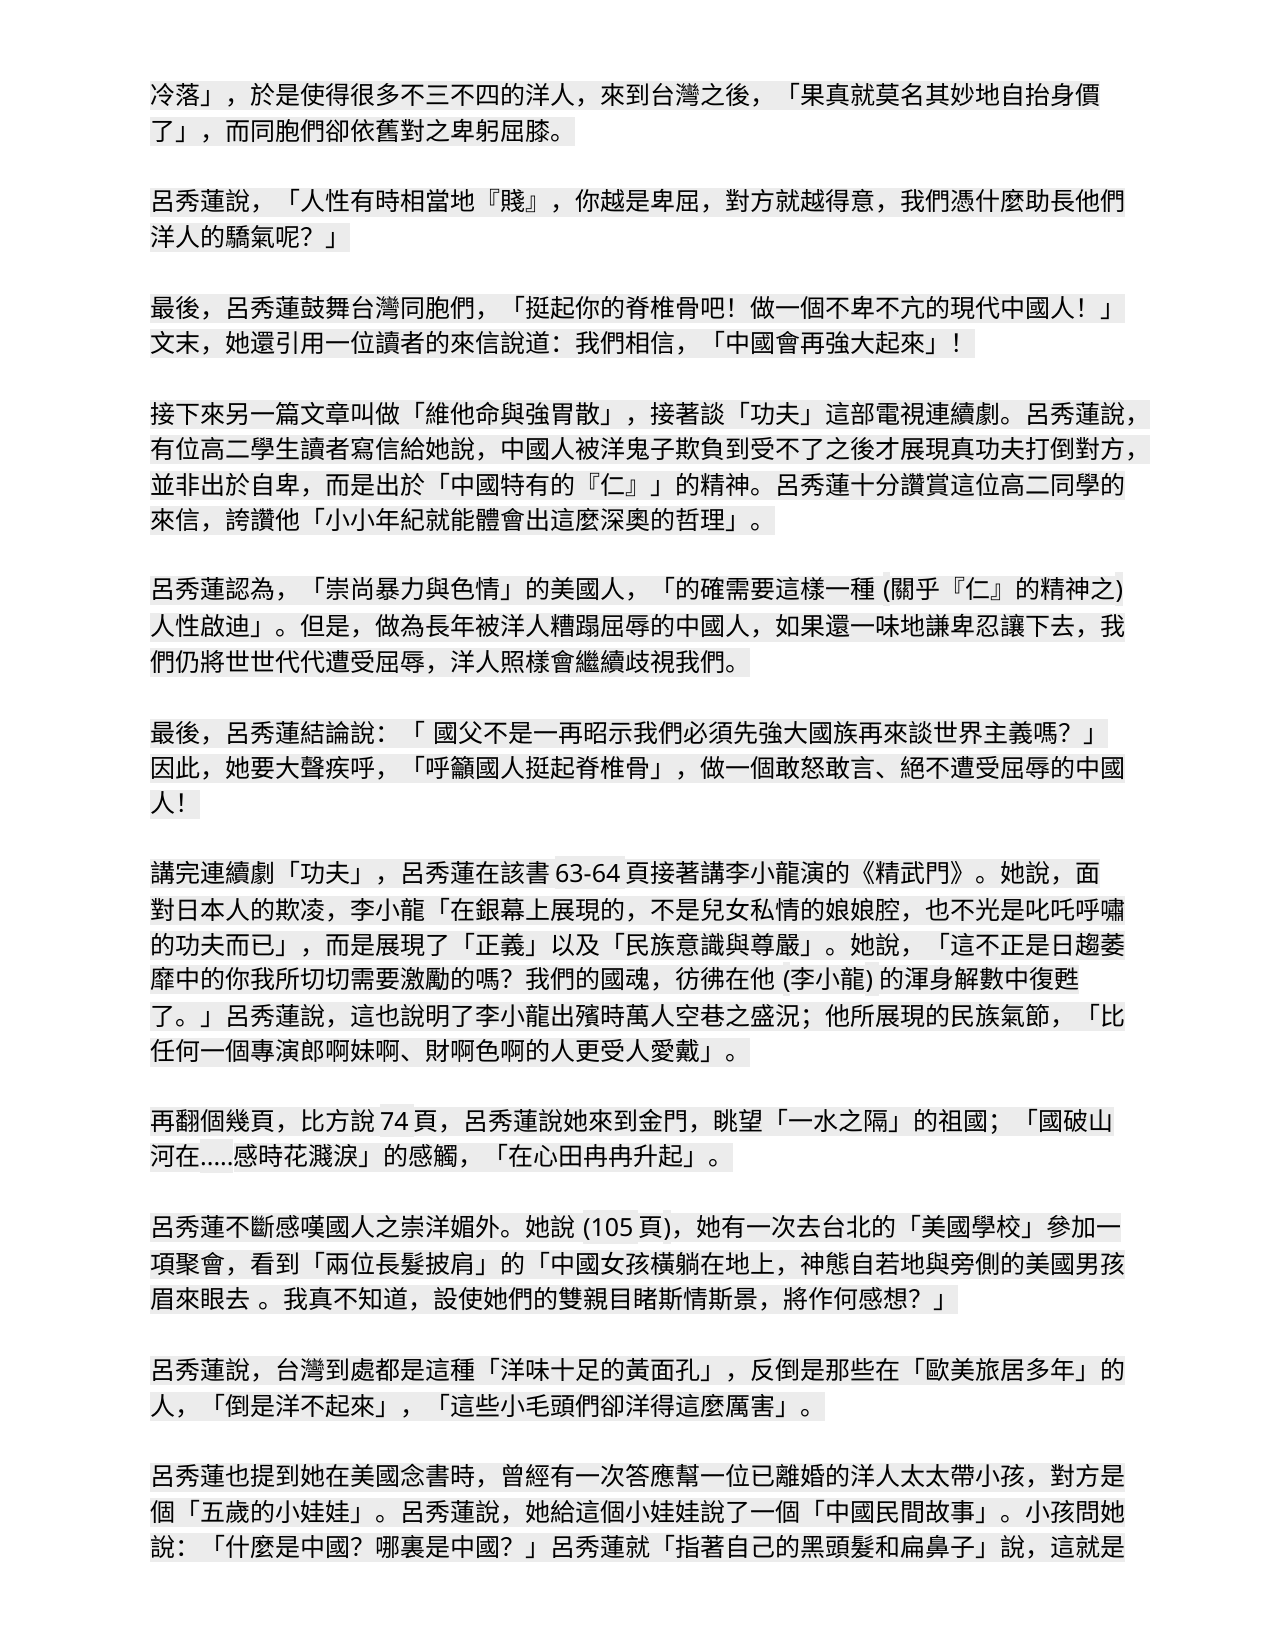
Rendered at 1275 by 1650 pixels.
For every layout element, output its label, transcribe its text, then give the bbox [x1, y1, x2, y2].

text 永遠不忘祖國的呂秀蓮 陳真2020. 10. 04. 接著再談談「生為中國人，死為中國鬼」的呂秀蓮在《尋找另一扇窗》一書的文章。裏頭有一篇叫做「挺起你的脊椎骨」。「你」是誰呢？你當然就是中國人。 呂秀蓮說，當時台視正在開播一齣連續劇叫做「功夫」，她說她看了幾集，相當「受不了」。為什麼呢？因為裏面的中國人太溫和了，被「白洋人」百般糟蹋，直到最後忍不住了，才施展功夫打倒白洋鬼子。呂秀蓮說，咱們中國人為什麼不一開始就給那些欺負我們的白洋人一點顏色瞧瞧呢？幹嘛總是要強調「謙卑」、「忍讓」到最後一刻？ 呂秀蓮說，那樣一種「謙卑忍讓」其實是一種自卑。她說，「國人的民族自卑緣起於鴉片戰爭」。她認為，在個人層面上，白洋人並不比我們高明，我們實在沒必要以「身為中國人」而感到自卑。她很感慨，放眼台灣，經常「可發現國人對洋人的巴結與對本國同胞的冷落」，於是使得很多不三不四的洋人，來到台灣之後，「果真就莫名其妙地自抬身價了」，而同胞們卻依舊對之卑躬屈膝。 呂秀蓮說，「人性有時相當地『賤』，你越是卑屈，對方就越得意，我們憑什麼助長他們洋人的驕氣呢？」 最後，呂秀蓮鼓舞台灣同胞們，「挺起你的脊椎骨吧！做一個不卑不亢的現代中國人！」文末，她還引用一位讀者的來信說道：我們相信，「中國會再強大起來」！ 接下來另一篇文章叫做「維他命與強胃散」，接著談「功夫」這部電視連續劇。呂秀蓮說，有位高二學生讀者寫信給她說，中國人被洋鬼子欺負到受不了之後才展現真功夫打倒對方，並非出於自卑，而是出於「中國特有的『仁』」的精神。呂秀蓮十分讚賞這位高二同學的來信，誇讚他「小小年紀就能體會出這麼深奧的哲理」。 呂秀蓮認為，「崇尚暴力與色情」的美國人，「的確需要這樣一種 (關乎『仁』的精神之)人性啟迪」。但是，做為長年被洋人糟蹋屈辱的中國人，如果還一味地謙卑忍讓下去，我們仍將世世代代遭受屈辱，洋人照樣會繼續歧視我們。 最後，呂秀蓮結論說：「 國父不是一再昭示我們必須先強大國族再來談世界主義嗎？」因此，她要大聲疾呼，「呼籲國人挺起脊椎骨」，做一個敢怒敢言、絕不遭受屈辱的中國人！ 講完連續劇「功夫」，呂秀蓮在該書63-64頁接著講李小龍演的《精武門》。她說，面對日本人的欺凌，李小龍「在銀幕上展現的，不是兒女私情的娘娘腔，也不光是叱吒呼嘯的功夫而已」，而是展現了「正義」以及「民族意識與尊嚴」。她說，「這不正是日趨萎靡中的你我所切切需要激勵的嗎？我們的國魂，彷彿在他 (李小龍) 的渾身解數中復甦了。」呂秀蓮說，這也說明了李小龍出殯時萬人空巷之盛況；他所展現的民族氣節，「比任何一個專演郎啊妹啊、財啊色啊的人更受人愛戴」。 再翻個幾頁，比方說74頁，呂秀蓮說她來到金門，眺望「一水之隔」的祖國；「國破山河在.....感時花濺淚」的感觸，「在心田冉冉升起」。 呂秀蓮不斷感嘆國人之崇洋媚外。她說 (105頁)，她有一次去台北的「美國學校」參加一項聚會，看到「兩位長髮披肩」的「中國女孩橫躺在地上，神態自若地與旁側的美國男孩眉來眼去 。我真不知道，設使她們的雙親目睹斯情斯景，將作何感想？」 呂秀蓮說，台灣到處都是這種「洋味十足的黃面孔」，反倒是那些在「歐美旅居多年」的人，「倒是洋不起來」，「這些小毛頭們卻洋得這麼厲害」。 呂秀蓮也提到她在美國念書時，曾經有一次答應幫一位已離婚的洋人太太帶小孩，對方是個「五歲的小娃娃」。呂秀蓮說，她給這個小娃娃說了一個「中國民間故事」。小孩問她說：「什麼是中國？哪裏是中國？」呂秀蓮就「指著自己的黑頭髮和扁鼻子」說，這就是中國。 後來，小娃娃的媽媽回來了，給了她五塊兩毛五分錢做為帶小孩的酬勞。呂秀蓮說，她把錢塞進自己的大衣口袋裏，但一方面偷偷數著錢，發現對方多給了她七分七毛，於是就隨手歸還了。洋人太太很感激。呂秀蓮說，這是一種「要命的中國人的驕傲」。 其實我看不太懂呂秀蓮這一段是在寫什麼「中國人的驕傲」，反正就是一直講我們中國人、中國人、中國人，似乎生活中每一件事總是必須讓我們時時都不應忘記做為一個中國人的苦難與偉大。 我隨手翻了這本書，至少就看到呂秀蓮至少先後兩次(第10頁與第193頁)引用了蕭邦的一段話： 「唯願我就要回來 但當我被迫流浪 在心中 在音樂裏 將深深地刻上-- 祖國的痕跡 永遠地 永遠地都不會忘記」 呂秀蓮很喜歡蕭邦這段話。至於「祖國」是哪一國呢？當然就是中國，而這也是「生為中國人，死為中國鬼」的呂秀蓮「永永遠遠都不會忘記」的祖國情懷。 如前文所說，呂秀蓮是綠營之中極少數的正直清廉之士，我並不是要嘲笑呂秀蓮之今昔有別，而只是想說明一個基本事實就是：黨外時期，我們都是中國人，沒有一個例外。至於仇中反華之政治操弄與洗腦，則是自稱日本人的黑金貪污老賊李登輝(1996年)和阿扁上台(2000年)之後才開始進行。 最近十年，在美國的指令下，更是透過控制所有媒體、學界與中小學教育，透過歪曲基本史實以及充滿可恥謊言的洗腦教材，玷污下一代，使之認賊作父，使之崇拜真正屠殺、剝削與利用台灣人之東、西洋鬼子，以一種完全瘋狂鋪天蓋地的造謠抹黑方式妖魔化中國，醜化中國人，讓台灣人仇視自己的祖先與同胞，視之為不共戴天的仇敵甚至是全人類公敵，衊視自己的血統，進一步鼓動兩岸進行血腥殘殺。 [150, 75, 1125, 1562]
